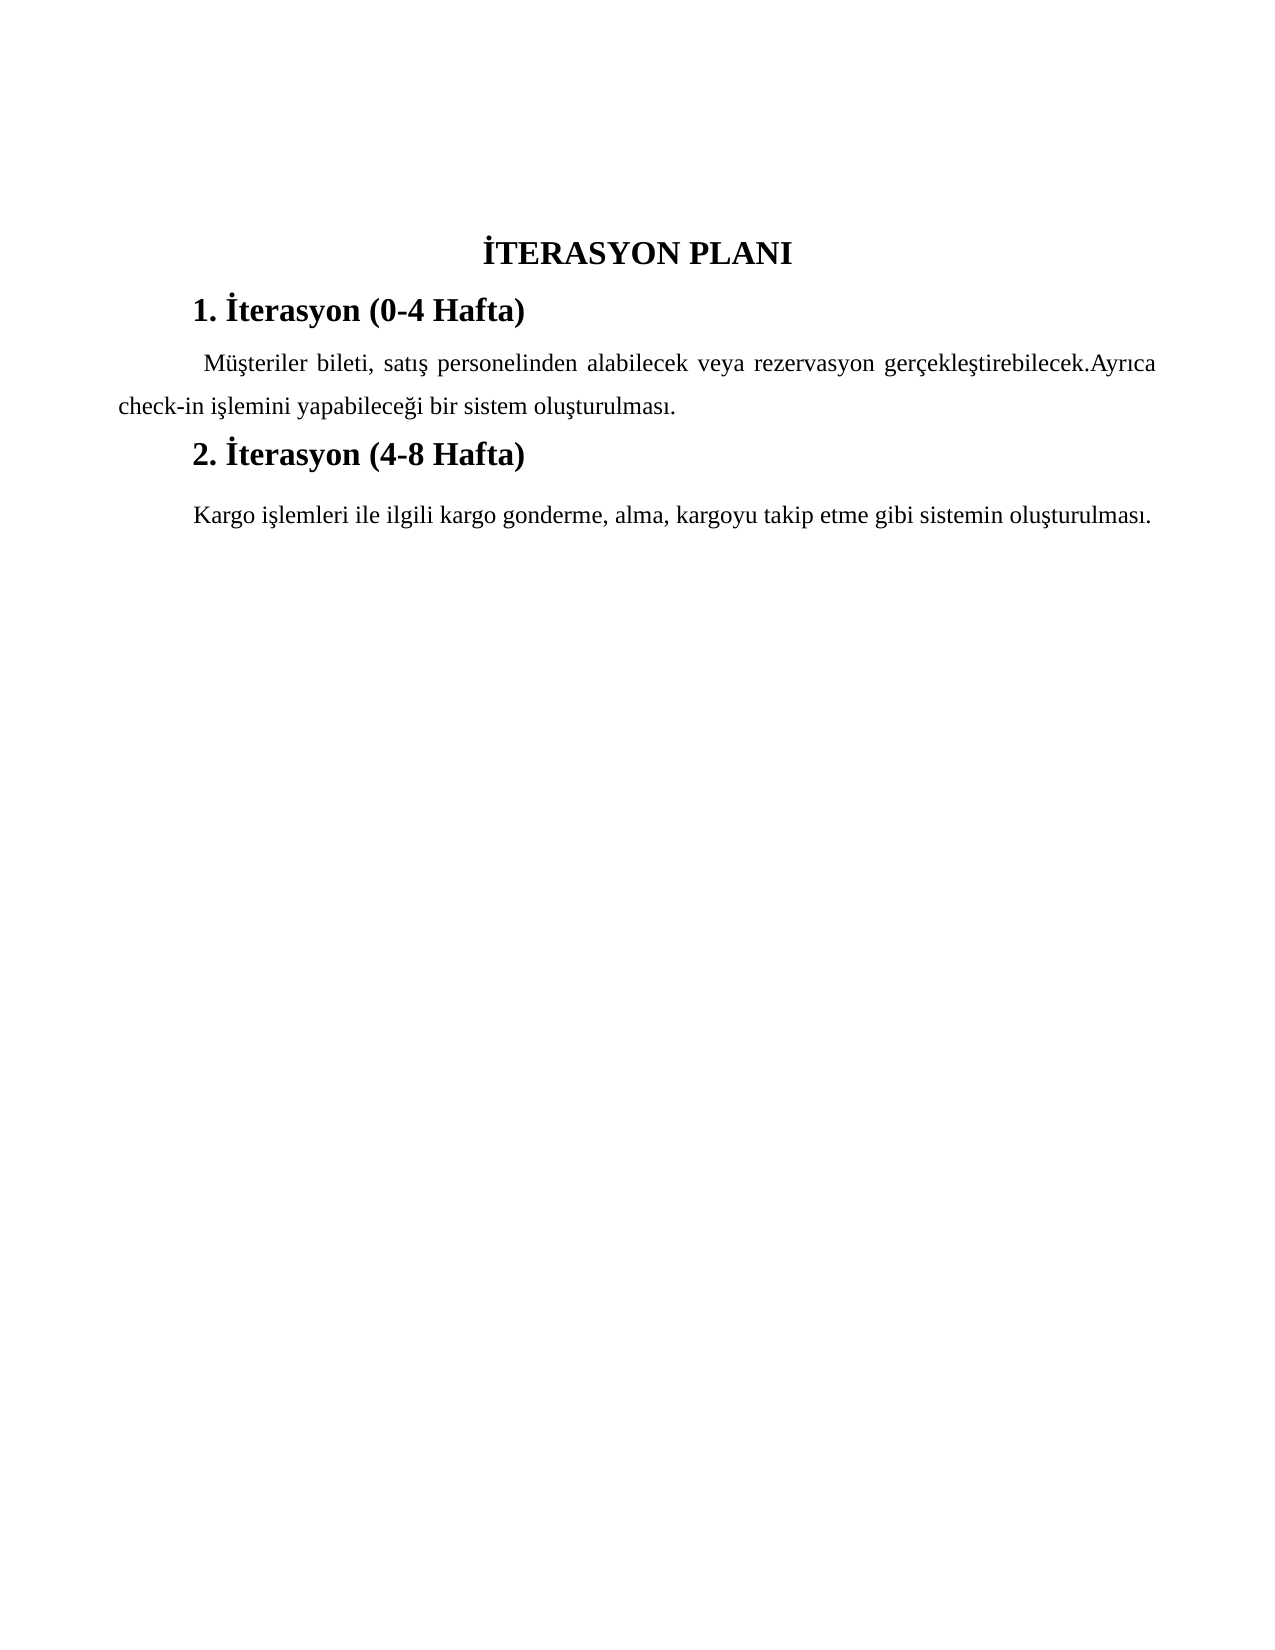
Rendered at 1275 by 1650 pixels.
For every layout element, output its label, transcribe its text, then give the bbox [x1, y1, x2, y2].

text 2. İterasyon (4-8 Hafta) [118, 434, 1157, 473]
text Müşteriler bileti, satış personelinden alabilecek veya rezervasyon gerçekleştirebilecek.Ayrıca check-in işlemini yapabileceği bir sistem oluşturulması. [118, 348, 1157, 420]
text 1. İterasyon (0-4 Hafta) [118, 291, 1157, 329]
text Kargo işlemleri ile ilgili kargo gonderme, alma, kargoyu takip etme gibi sistemin oluşturulması. [118, 492, 1157, 530]
text İTERASYON PLANI [118, 233, 1157, 271]
